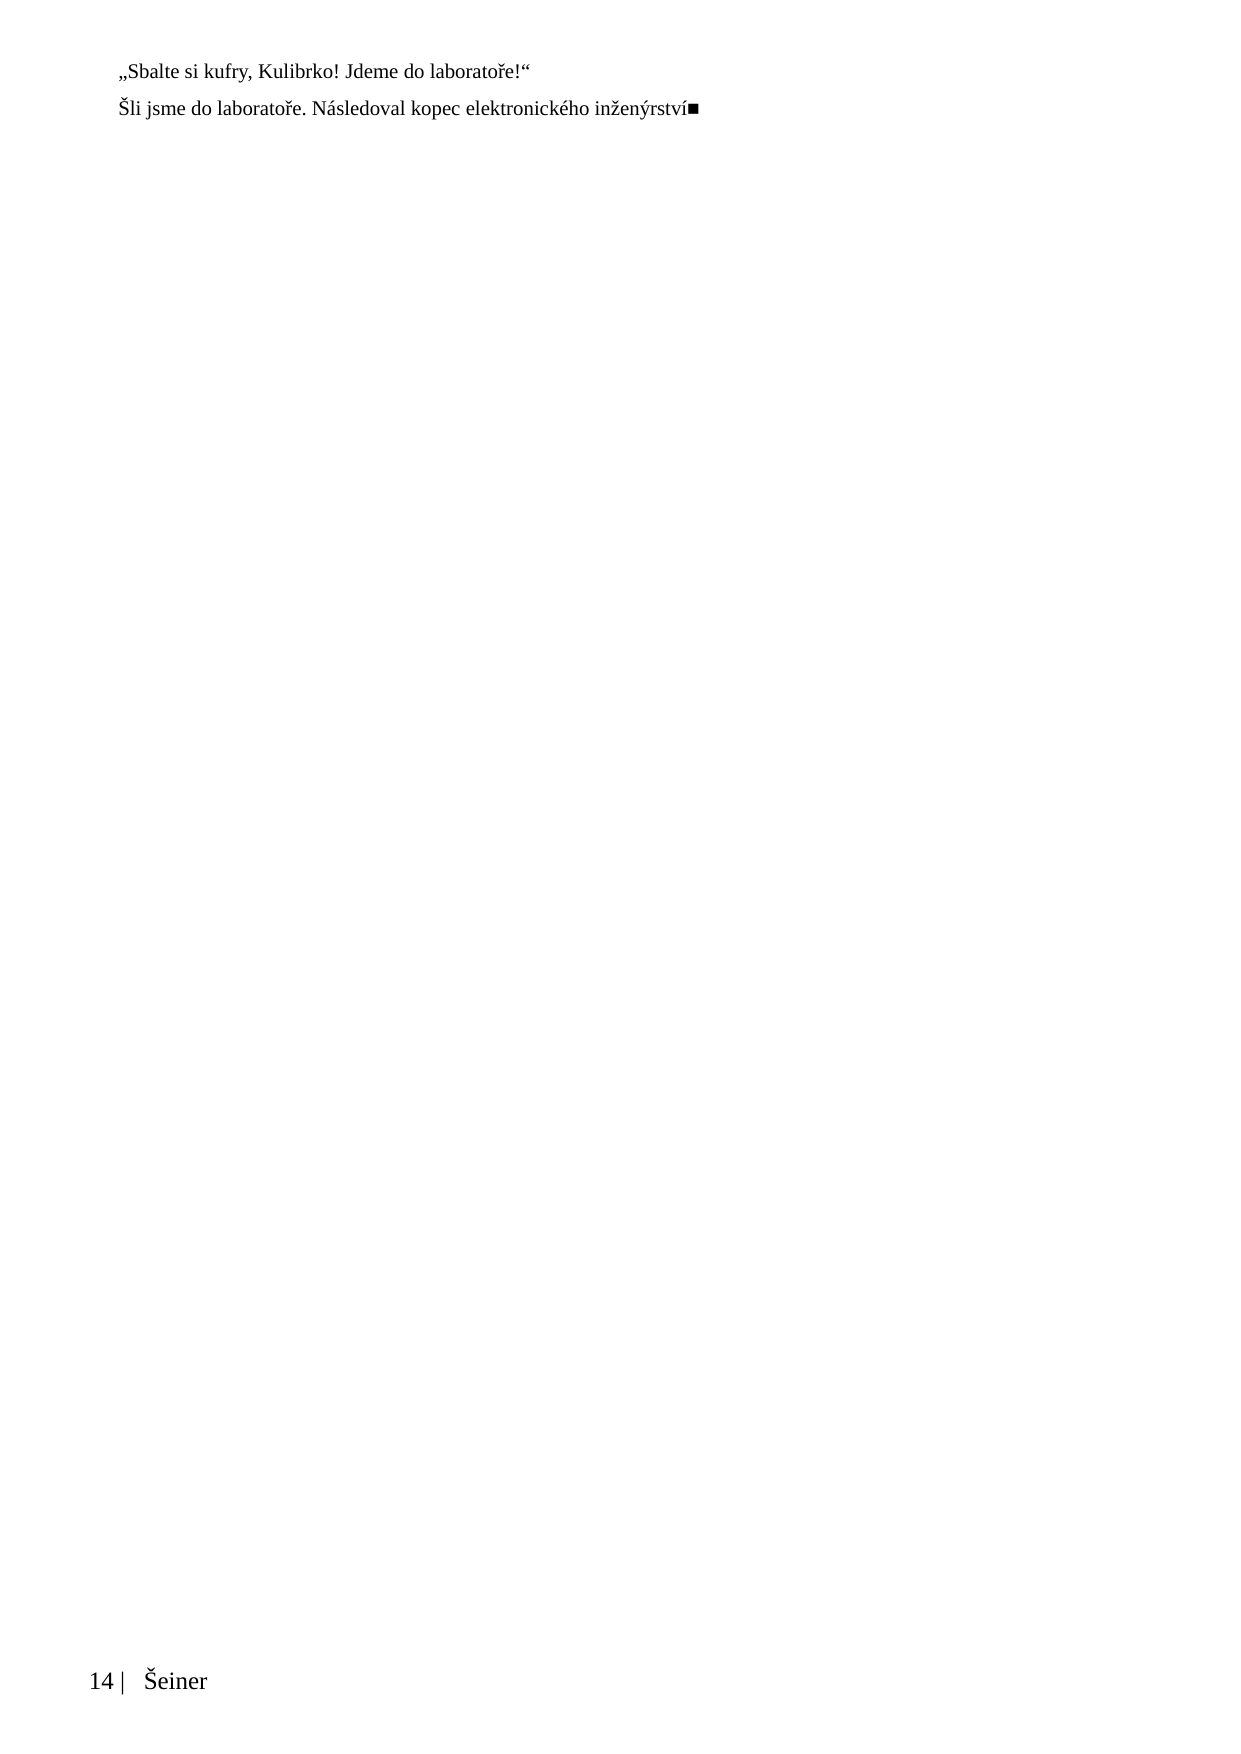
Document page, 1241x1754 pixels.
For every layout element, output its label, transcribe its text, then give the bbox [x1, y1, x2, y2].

text „Sbalte si kufry, Kulibrko! Jdeme do laboratoře!“ [88, 59, 1152, 83]
text Šli jsme do laboratoře. Následoval kopec elektronického inženýrství■ [88, 96, 1152, 119]
